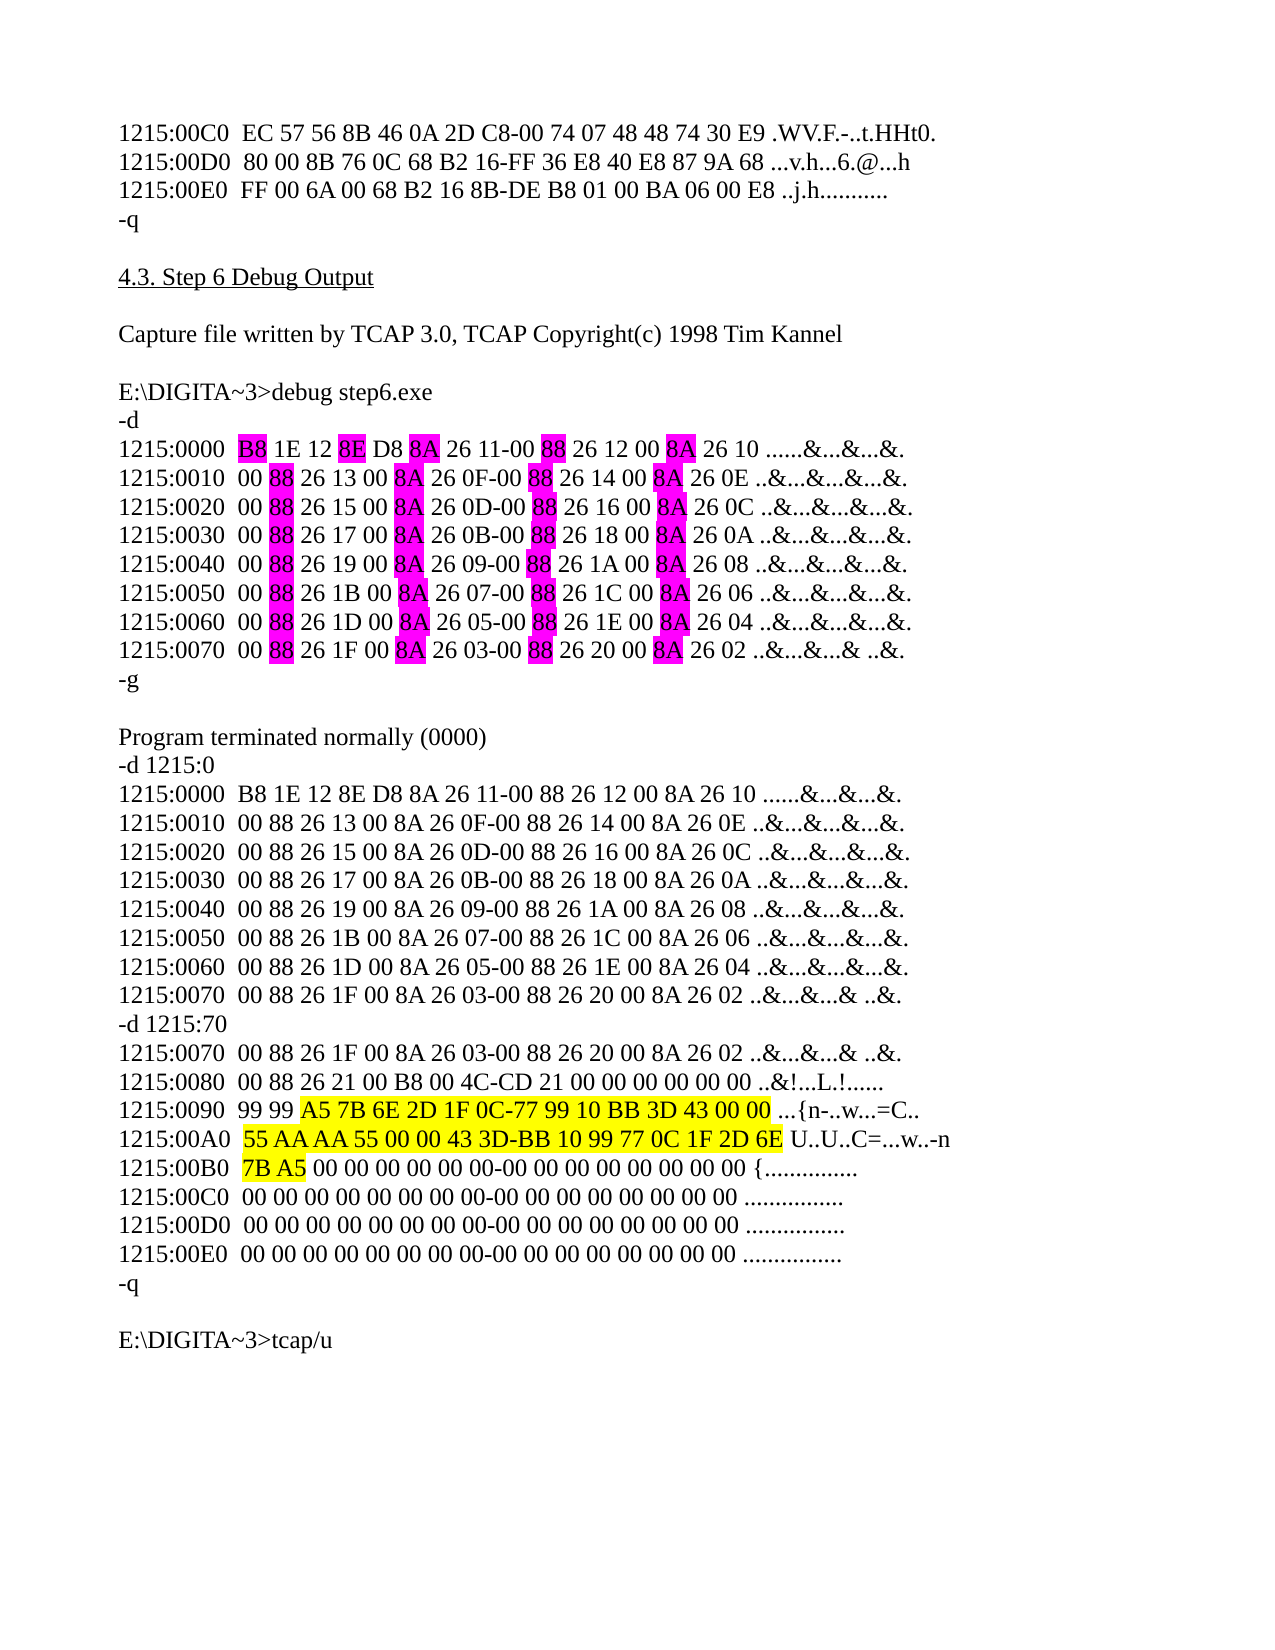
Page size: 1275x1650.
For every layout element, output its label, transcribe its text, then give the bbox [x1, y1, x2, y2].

text 1215:0050 00 88 26 1B 00 8A 26 07-00 88 26 1C 00 8A 26 06 ..&...&...&...&. [118, 923, 1157, 952]
text E:\DIGITA~3>tcap/u [118, 1326, 1157, 1354]
text 1215:0080 00 88 26 21 00 B8 00 4C-CD 21 00 00 00 00 00 00 ..&!...L.!...... [118, 1067, 1157, 1096]
text -g [118, 664, 1157, 722]
text 1215:0030 00 88 26 17 00 8A 26 0B-00 88 26 18 00 8A 26 0A ..&...&...&...&. [118, 521, 1157, 549]
text 1215:0070 00 88 26 1F 00 8A 26 03-00 88 26 20 00 8A 26 02 ..&...&...& ..&. [118, 981, 1157, 1009]
text 1215:00D0 00 00 00 00 00 00 00 00-00 00 00 00 00 00 00 00 ................ [118, 1211, 1157, 1239]
text 1215:0010 00 88 26 13 00 8A 26 0F-00 88 26 14 00 8A 26 0E ..&...&...&...&. [118, 808, 1157, 837]
text 1215:0090 99 99 A5 7B 6E 2D 1F 0C-77 99 10 BB 3D 43 00 00 ...{n-..w...=C.. [118, 1096, 1157, 1124]
text 1215:0060 00 88 26 1D 00 8A 26 05-00 88 26 1E 00 8A 26 04 ..&...&...&...&. [118, 607, 1157, 636]
text 1215:0040 00 88 26 19 00 8A 26 09-00 88 26 1A 00 8A 26 08 ..&...&...&...&. [118, 549, 1157, 578]
text -d 1215:0000 B8 1E 12 8E D8 8A 26 11-00 88 26 12 00 8A 26 10 ......&...&...&. [118, 406, 1157, 463]
text -d 1215:0 1215:0000 B8 1E 12 8E D8 8A 26 11-00 88 26 12 00 8A 26 10 ......&...&...&. [118, 751, 1157, 808]
text -d 1215:70 1215:0070 00 88 26 1F 00 8A 26 03-00 88 26 20 00 8A 26 02 ..&...&...& ..&. [118, 1009, 1157, 1067]
text 1215:0070 00 88 26 1F 00 8A 26 03-00 88 26 20 00 8A 26 02 ..&...&...& ..&. [118, 636, 1157, 664]
text 1215:00B0 7B A5 00 00 00 00 00 00-00 00 00 00 00 00 00 00 {............... [118, 1153, 1157, 1182]
text 1215:00E0 FF 00 6A 00 68 B2 16 8B-DE B8 01 00 BA 06 00 E8 ..j.h........... [118, 176, 1157, 204]
text 1215:00A0 55 AA AA 55 00 00 43 3D-BB 10 99 77 0C 1F 2D 6E U..U..C=...w..-n [118, 1124, 1157, 1153]
text 1215:0040 00 88 26 19 00 8A 26 09-00 88 26 1A 00 8A 26 08 ..&...&...&...&. [118, 894, 1157, 923]
text 4.3. Step 6 Debug Output [118, 262, 1157, 291]
text 1215:00C0 00 00 00 00 00 00 00 00-00 00 00 00 00 00 00 00 ................ [118, 1182, 1157, 1211]
text 1215:0020 00 88 26 15 00 8A 26 0D-00 88 26 16 00 8A 26 0C ..&...&...&...&. [118, 492, 1157, 521]
text E:\DIGITA~3>debug step6.exe [118, 377, 1157, 406]
text 1215:0060 00 88 26 1D 00 8A 26 05-00 88 26 1E 00 8A 26 04 ..&...&...&...&. [118, 952, 1157, 981]
text -q [118, 204, 1157, 262]
text 1215:00C0 EC 57 56 8B 46 0A 2D C8-00 74 07 48 48 74 30 E9 .WV.F.-..t.HHt0. [118, 118, 1157, 147]
text 1215:00D0 80 00 8B 76 0C 68 B2 16-FF 36 E8 40 E8 87 9A 68 ...v.h...6.@...h [118, 147, 1157, 176]
text Capture file written by TCAP 3.0, TCAP Copyright(c) 1998 Tim Kannel [118, 319, 1157, 348]
text 1215:00E0 00 00 00 00 00 00 00 00-00 00 00 00 00 00 00 00 ................ [118, 1239, 1157, 1268]
text 1215:0050 00 88 26 1B 00 8A 26 07-00 88 26 1C 00 8A 26 06 ..&...&...&...&. [118, 578, 1157, 607]
text 1215:0030 00 88 26 17 00 8A 26 0B-00 88 26 18 00 8A 26 0A ..&...&...&...&. [118, 866, 1157, 894]
text 1215:0010 00 88 26 13 00 8A 26 0F-00 88 26 14 00 8A 26 0E ..&...&...&...&. [118, 463, 1157, 492]
text Program terminated normally (0000) [118, 722, 1157, 751]
text -q [118, 1268, 1157, 1326]
text 1215:0020 00 88 26 15 00 8A 26 0D-00 88 26 16 00 8A 26 0C ..&...&...&...&. [118, 837, 1157, 866]
